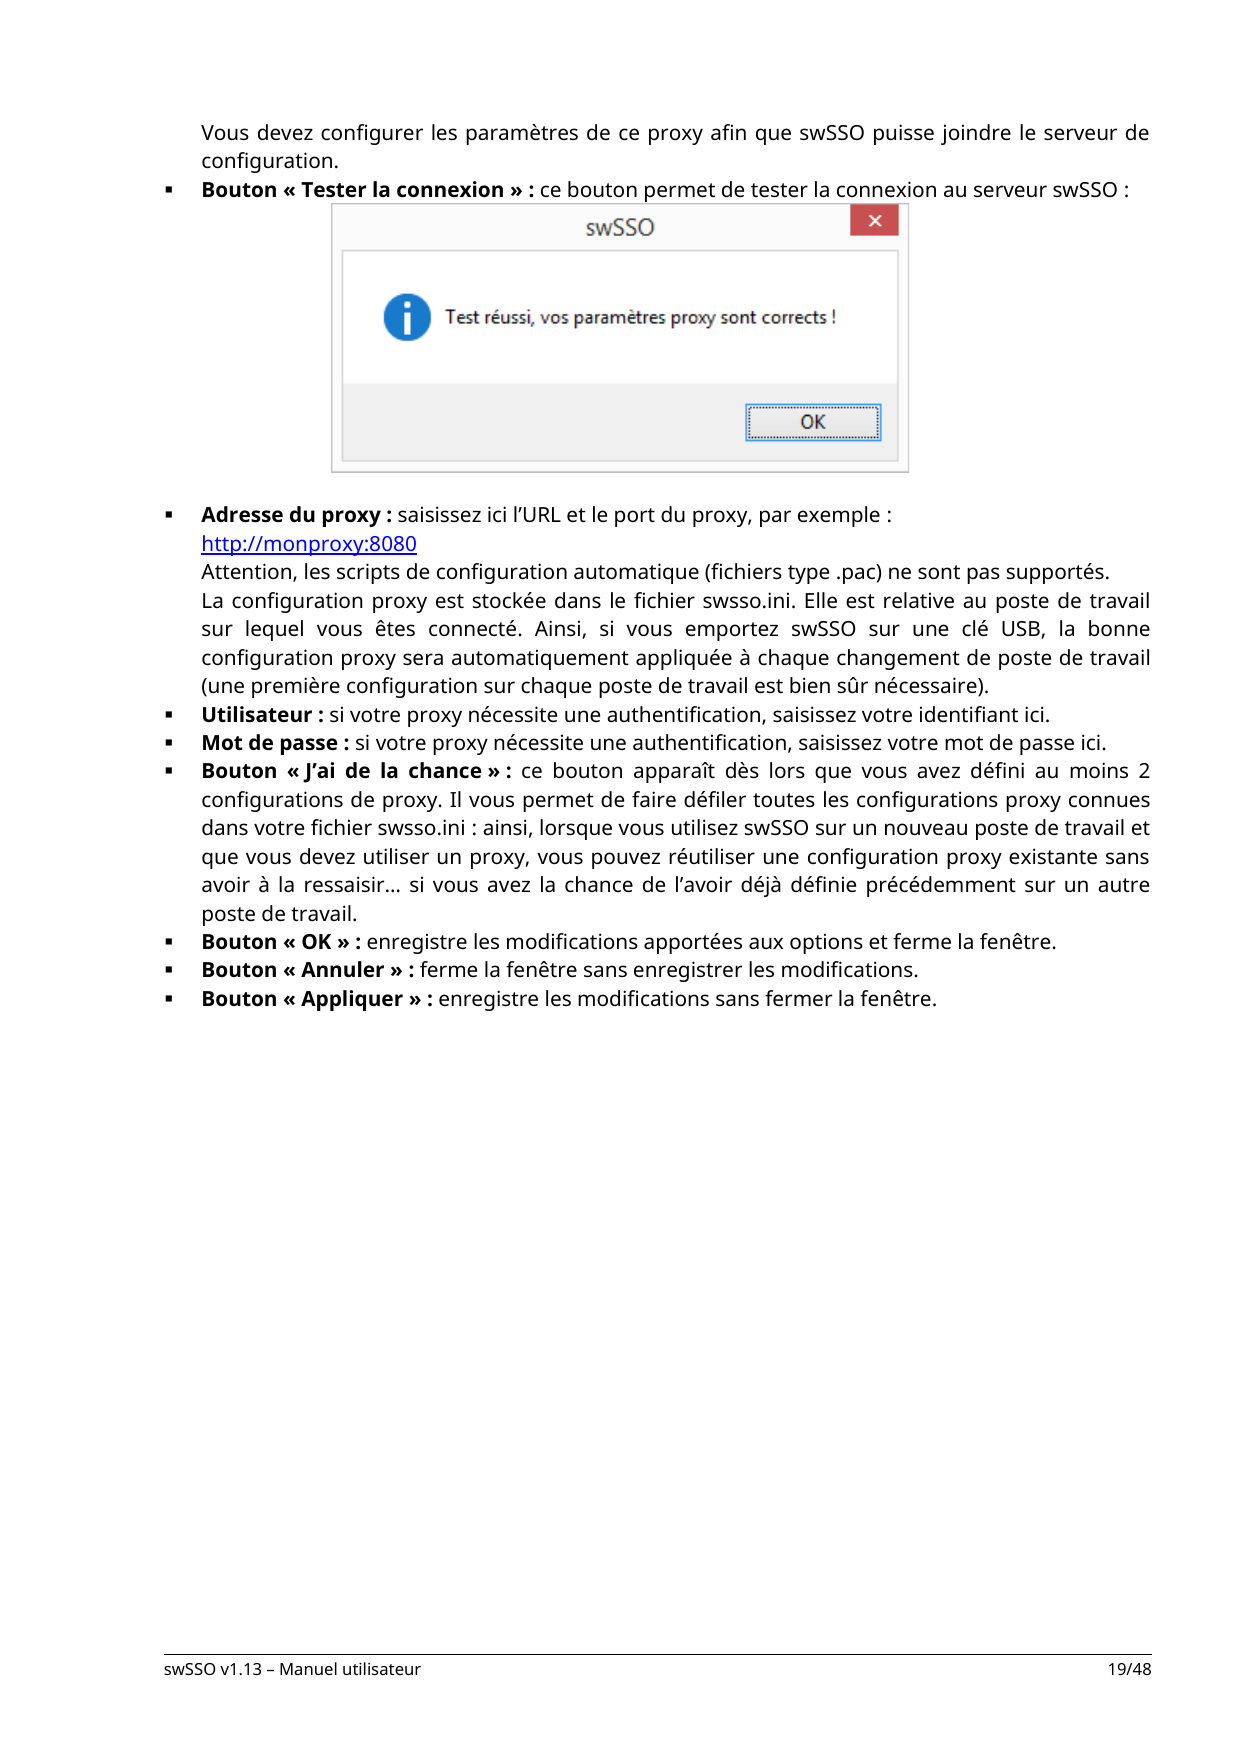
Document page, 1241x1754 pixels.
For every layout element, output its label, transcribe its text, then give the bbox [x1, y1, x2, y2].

list Bouton « OK » : enregistre les modifications apportées aux options et ferme la fenêtre. [164, 927, 1152, 956]
picture [331, 203, 910, 473]
text http://monproxy:8080 [201, 529, 1152, 557]
list Utilisateur : si votre proxy nécessite une authentification, saisissez votre identifiant ici. [164, 700, 1152, 728]
list Bouton « J’ai de la chance » : ce bouton apparaît dès lors que vous avez défini au moins 2 configurations de proxy. Il vous permet de faire défiler toutes les configurations proxy connues dans votre fichier swsso.ini : ainsi, lorsque vous utilisez swSSO sur un nouveau poste de travail et que vous devez utiliser un proxy, vous pouvez réutiliser une configuration proxy existante sans avoir à la ressaisir… si vous avez la chance de l’avoir déjà définie précédemment sur un autre poste de travail. [164, 757, 1152, 927]
list Bouton « Tester la connexion » : ce bouton permet de tester la connexion au serveur swSSO : [164, 175, 1152, 203]
list Mot de passe : si votre proxy nécessite une authentification, saisissez votre mot de passe ici. [164, 728, 1152, 757]
list Adresse du proxy : saisissez ici l’URL et le port du proxy, par exemple : [164, 501, 1152, 529]
list Bouton « Appliquer » : enregistre les modifications sans fermer la fenêtre. [164, 984, 1152, 1012]
text Attention, les scripts de configuration automatique (fichiers type .pac) ne sont pas supportés. [201, 557, 1152, 586]
list Bouton « Annuler » : ferme la fenêtre sans enregistrer les modifications. [164, 956, 1152, 984]
text La configuration proxy est stockée dans le fichier swsso.ini. Elle est relative au poste de travail sur lequel vous êtes connecté. Ainsi, si vous emportez swSSO sur une clé USB, la bonne configuration proxy sera automatiquement appliquée à chaque changement de poste de travail (une première configuration sur chaque poste de travail est bien sûr nécessaire). [201, 586, 1152, 700]
list Vous devez configurer les paramètres de ce proxy afin que swSSO puisse joindre le serveur de configuration. [164, 118, 1152, 175]
